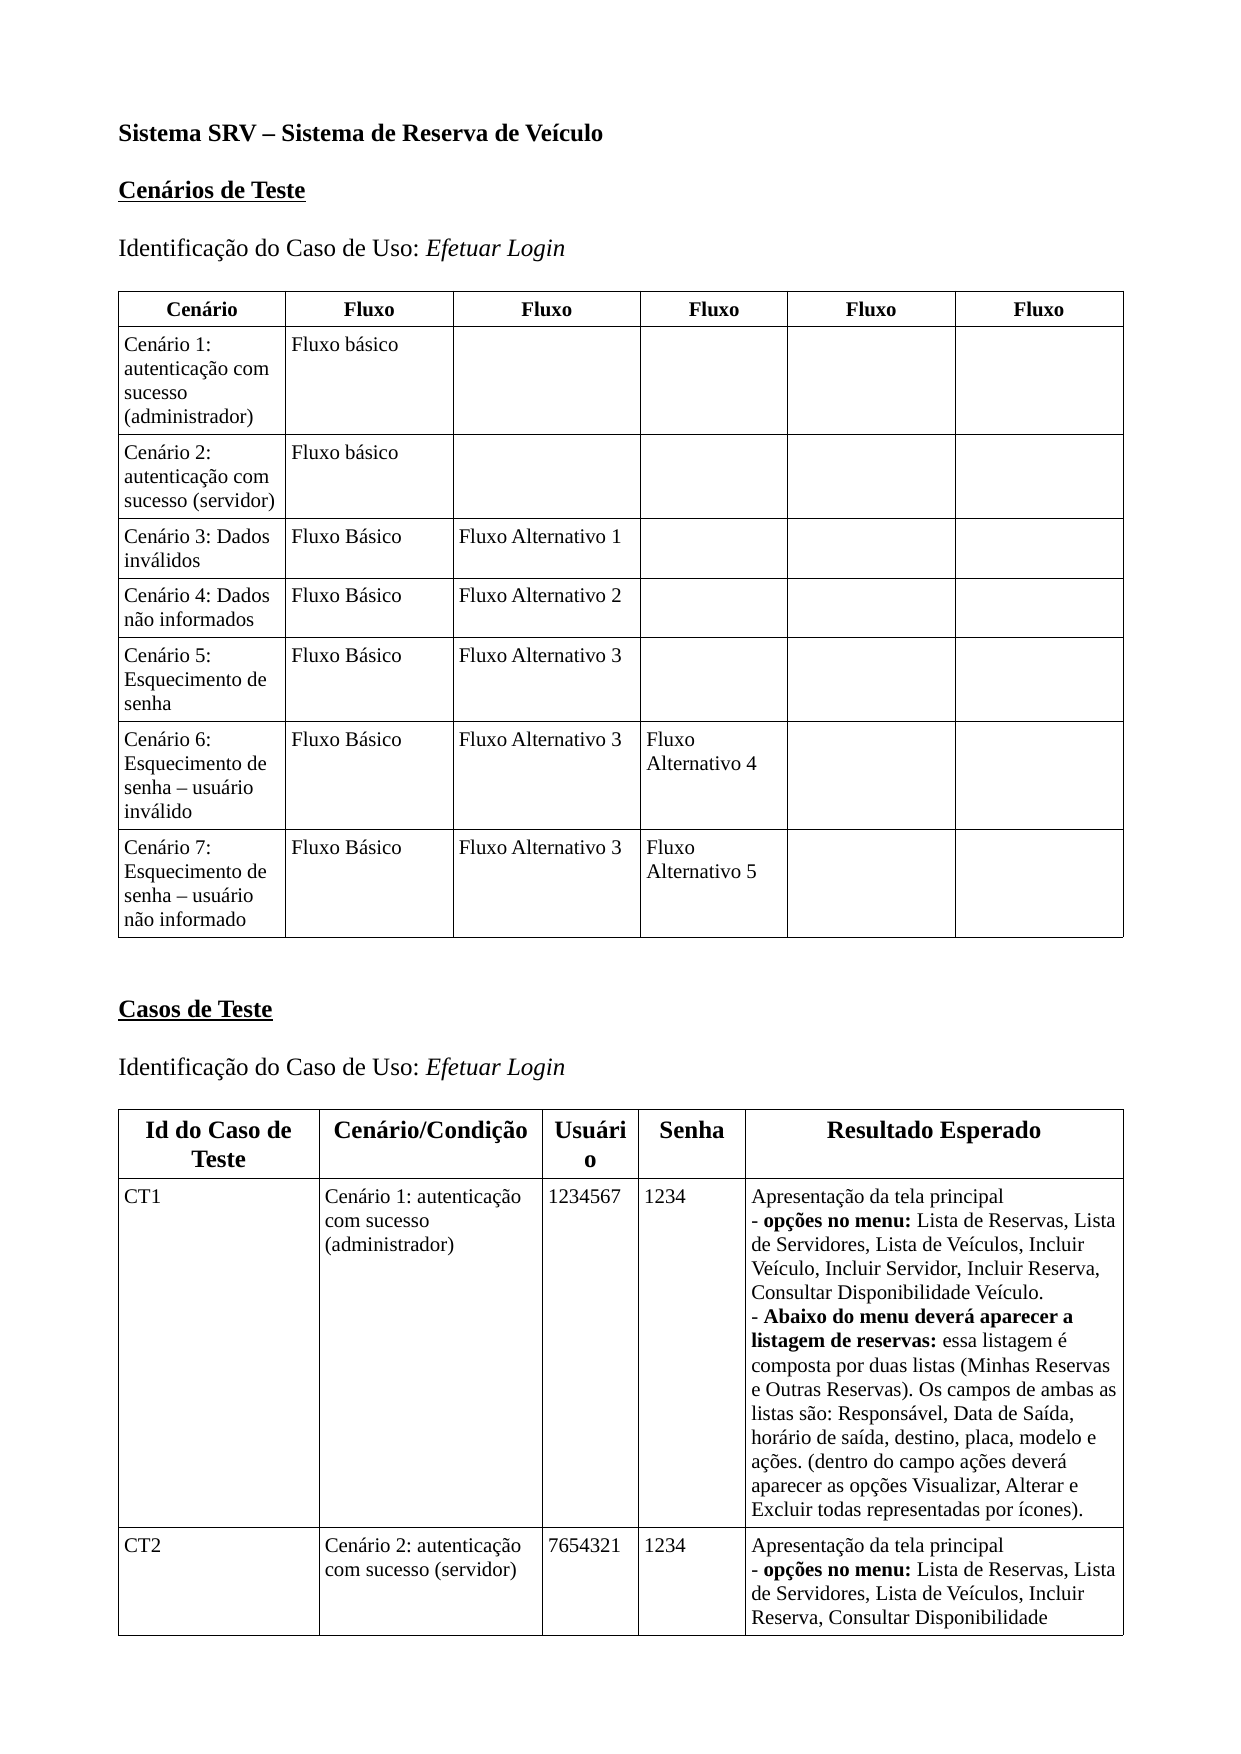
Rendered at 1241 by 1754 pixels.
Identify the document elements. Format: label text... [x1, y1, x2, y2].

table_cell [956, 722, 1123, 829]
table_cell CT1 [119, 1179, 319, 1527]
table_cell Fluxo Alternativo 4 [641, 722, 787, 829]
table_cell Cenário 7: Esquecimento de senha – usuário não informado [119, 830, 285, 937]
table_cell Fluxo básico [286, 327, 453, 434]
table_cell Apresentação da tela principal - opções no menu: Lista de Reservas, Lista de Servidores, Lista de Veículos, Incluir Reserva, Consultar Disponibilidade [746, 1528, 1123, 1634]
table_cell 7654321 [543, 1528, 638, 1634]
table_cell Cenário 1: autenticação com sucesso (administrador) [320, 1179, 542, 1527]
table_cell Fluxo Básico [286, 638, 453, 721]
table_cell 1234 [639, 1528, 745, 1634]
table_cell Fluxo Básico [286, 519, 453, 577]
table_header Cenário [119, 292, 285, 326]
table_cell Fluxo Alternativo 1 [454, 519, 640, 577]
table_header Fluxo [788, 292, 955, 326]
text Identificação do Caso de Uso: Efetuar Login [118, 233, 1122, 262]
table_cell [956, 830, 1123, 937]
table_header Fluxo [641, 292, 787, 326]
table_cell Fluxo Básico [286, 579, 453, 637]
text Cenários de Teste [118, 176, 1122, 204]
table_cell Fluxo Básico [286, 830, 453, 937]
table_cell [641, 435, 787, 518]
table_cell [788, 519, 955, 577]
table_header Id do Caso de Teste [119, 1110, 319, 1178]
table_cell Cenário 2: autenticação com sucesso (servidor) [119, 435, 285, 518]
table_cell [454, 327, 640, 434]
table_cell [454, 435, 640, 518]
table_cell [641, 638, 787, 721]
text Sistema SRV – Sistema de Reserva de Veículo [118, 118, 1122, 147]
table_cell [956, 435, 1123, 518]
table_cell [641, 579, 787, 637]
table_header Cenário/Condição [320, 1110, 542, 1178]
table_cell [788, 579, 955, 637]
table_cell [788, 638, 955, 721]
table_header Resultado Esperado [746, 1110, 1123, 1178]
table_cell [788, 327, 955, 434]
table_cell [956, 638, 1123, 721]
table_cell Apresentação da tela principal - opções no menu: Lista de Reservas, Lista de Servidores, Lista de Veículos, Incluir Veículo, Incluir Servidor, Incluir Reserva, Consultar Disponibilidade Veículo. - Abaixo do menu deverá aparecer a listagem de reservas: essa listagem é composta por duas listas (Minhas Reservas e Outras Reservas). Os campos de ambas as listas são: Responsável, Data de Saída, horário de saída, destino, placa, modelo e ações. (dentro do campo ações deverá aparecer as opções Visualizar, Alterar e Excluir todas representadas por ícones). [746, 1179, 1123, 1527]
table_cell Fluxo Alternativo 3 [454, 722, 640, 829]
table_cell Fluxo básico [286, 435, 453, 518]
table_cell Cenário 4: Dados não informados [119, 579, 285, 637]
table_header Fluxo [956, 292, 1123, 326]
table_cell Cenário 3: Dados inválidos [119, 519, 285, 577]
table_header Senha [639, 1110, 745, 1178]
table_cell [788, 830, 955, 937]
table_cell Fluxo Básico [286, 722, 453, 829]
table_cell Fluxo Alternativo 5 [641, 830, 787, 937]
table_cell Fluxo Alternativo 3 [454, 830, 640, 937]
table_cell 1234 [639, 1179, 745, 1527]
table_cell [956, 579, 1123, 637]
table_cell 1234567 [543, 1179, 638, 1527]
table_cell Cenário 5: Esquecimento de senha [119, 638, 285, 721]
table_cell [641, 519, 787, 577]
text Casos de Teste [118, 994, 1122, 1023]
table_cell [641, 327, 787, 434]
table_cell Cenário 1: autenticação com sucesso (administrador) [119, 327, 285, 434]
table_cell Fluxo Alternativo 3 [454, 638, 640, 721]
table_cell Cenário 2: autenticação com sucesso (servidor) [320, 1528, 542, 1634]
table_header Fluxo [454, 292, 640, 326]
table_cell [956, 519, 1123, 577]
table_header Fluxo [286, 292, 453, 326]
table_cell Fluxo Alternativo 2 [454, 579, 640, 637]
text Identificação do Caso de Uso: Efetuar Login [118, 1052, 1122, 1080]
table_cell Cenário 6: Esquecimento de senha – usuário inválido [119, 722, 285, 829]
table_cell [788, 435, 955, 518]
table_header Usuário [543, 1110, 638, 1178]
table_cell [788, 722, 955, 829]
table_cell [956, 327, 1123, 434]
table_cell CT2 [119, 1528, 319, 1634]
